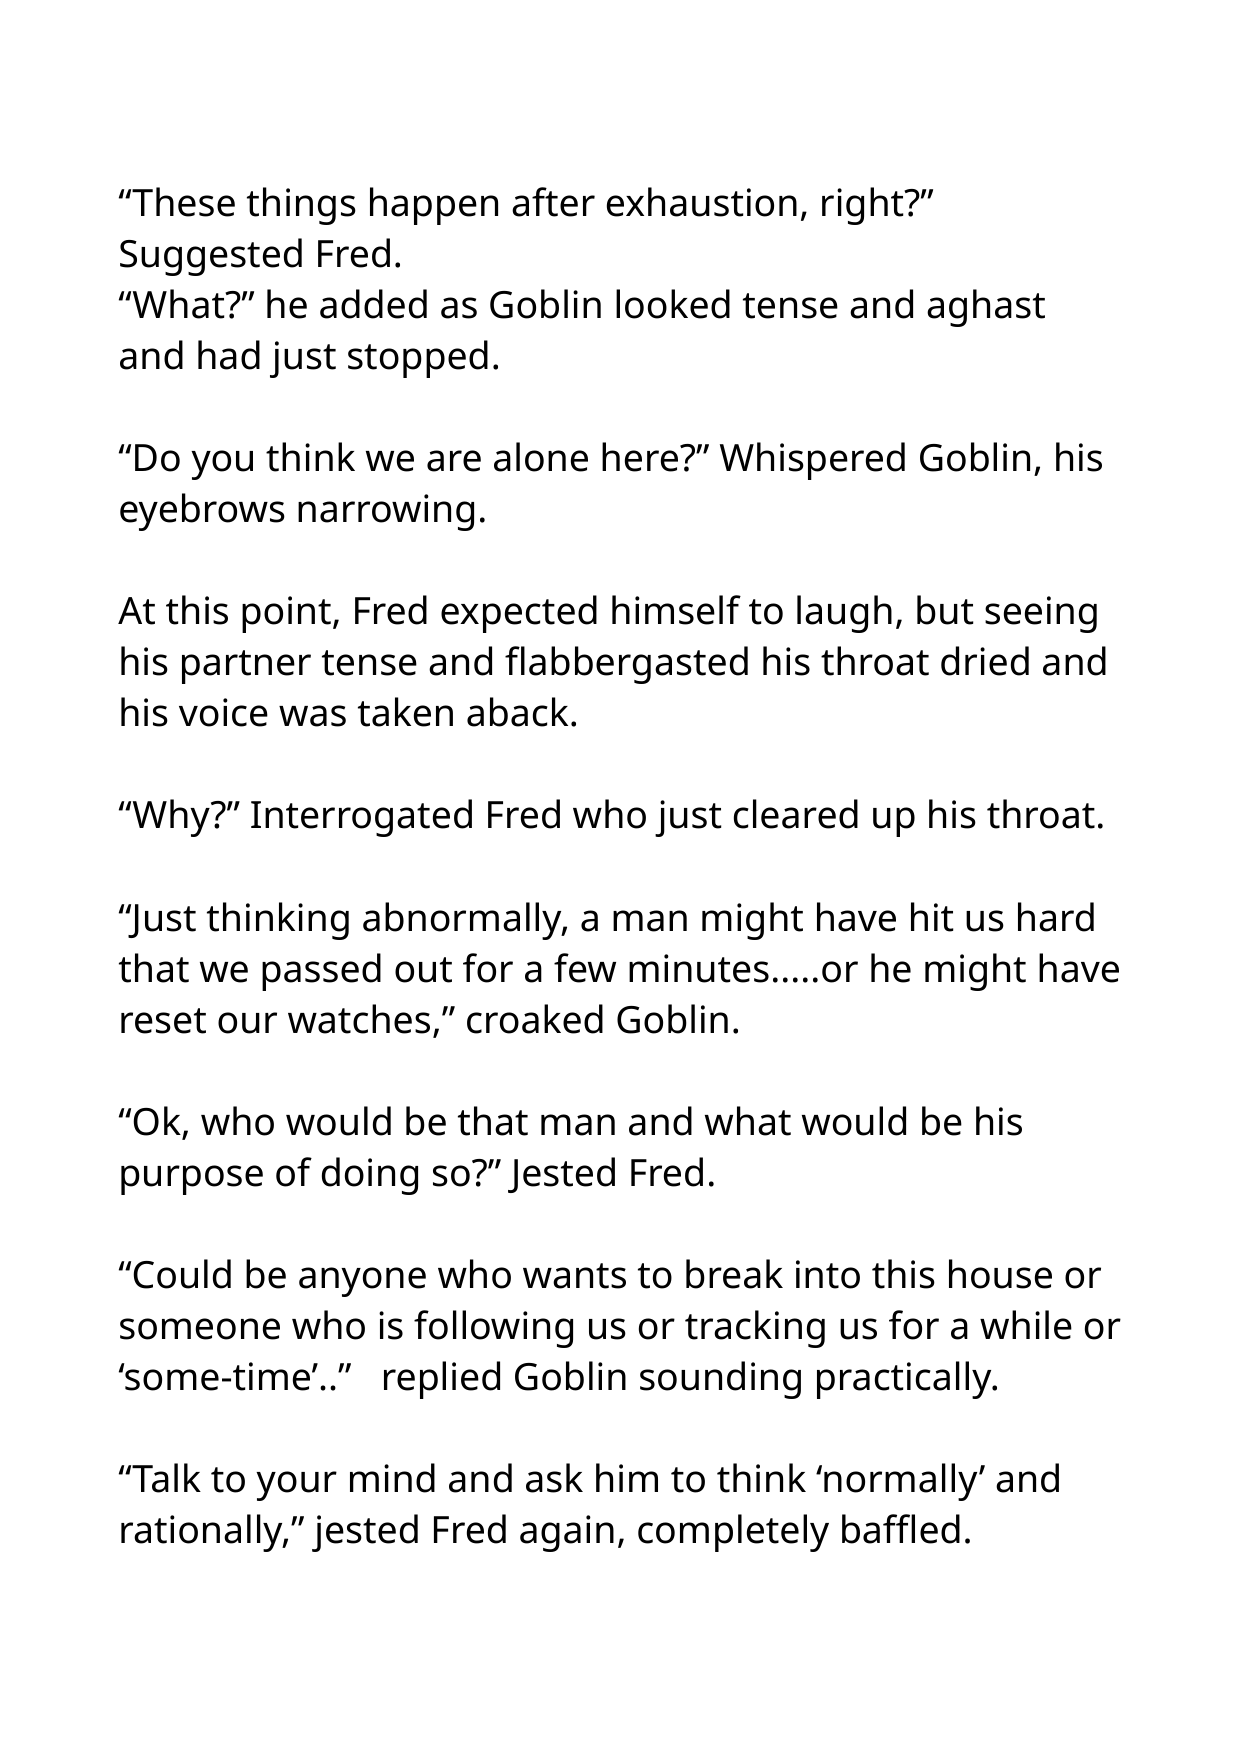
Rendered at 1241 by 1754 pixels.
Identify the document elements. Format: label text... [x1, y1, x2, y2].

text “Why?” Interrogated Fred who just cleared up his throat. [118, 789, 1122, 840]
text “These things happen after exhaustion, right?” Suggested Fred. [118, 176, 1122, 278]
text “Just thinking abnormally, a man might have hit us hard that we passed out for a few minutes.....or he might have reset our watches,” croaked Goblin. [118, 891, 1122, 1044]
text “Ok, who would be that man and what would be his purpose of doing so?” Jested Fred. [118, 1095, 1122, 1197]
text “Do you think we are alone here?” Whispered Goblin, his eyebrows narrowing. [118, 432, 1122, 534]
text “What?” he added as Goblin looked tense and aghast and had just stopped. [118, 278, 1122, 381]
text “Talk to your mind and ask him to think ‘normally’ and rationally,” jested Fred again, completely baffled. [118, 1452, 1122, 1554]
text “Could be anyone who wants to break into this house or someone who is following us or tracking us for a while or ‘some-time’..” replied Goblin sounding practically. [118, 1248, 1122, 1401]
text At this point, Fred expected himself to laugh, but seeing his partner tense and flabbergasted his throat dried and his voice was taken aback. [118, 585, 1122, 738]
